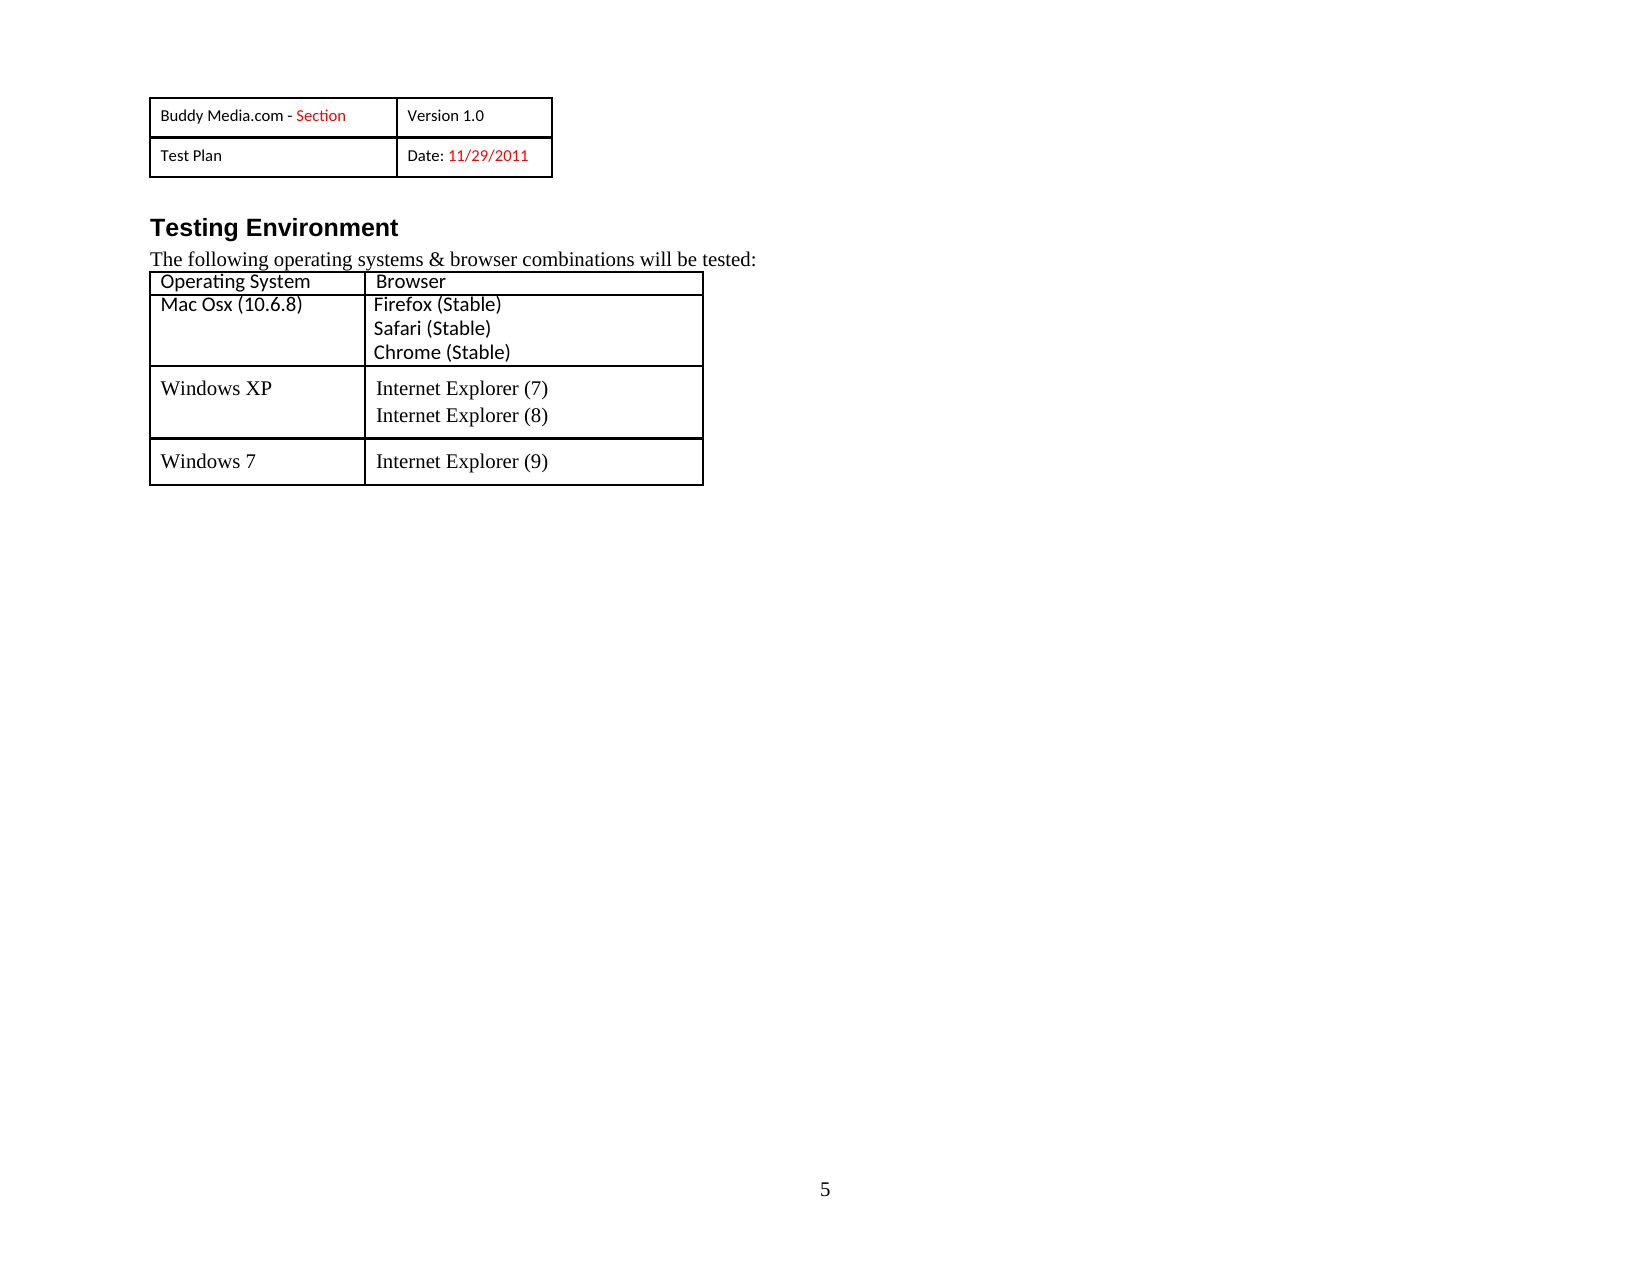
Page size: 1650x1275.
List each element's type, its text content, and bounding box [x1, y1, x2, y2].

table_header Operating System [151, 273, 364, 294]
subtitle Testing Environment [150, 214, 1500, 242]
table_cell Mac Osx (10.6.8) [151, 296, 364, 365]
table_cell Internet Explorer (7) Internet Explorer (8) [366, 367, 702, 437]
table_cell Internet Explorer (9) [366, 440, 702, 483]
text The following operating systems & browser combinations will be tested: [150, 248, 1500, 271]
table_cell Firefox (Stable) Safari (Stable) Chrome (Stable) [366, 296, 702, 365]
table_cell Windows 7 [151, 440, 364, 483]
table_header Browser [366, 273, 702, 294]
table_cell Windows XP [151, 367, 364, 437]
